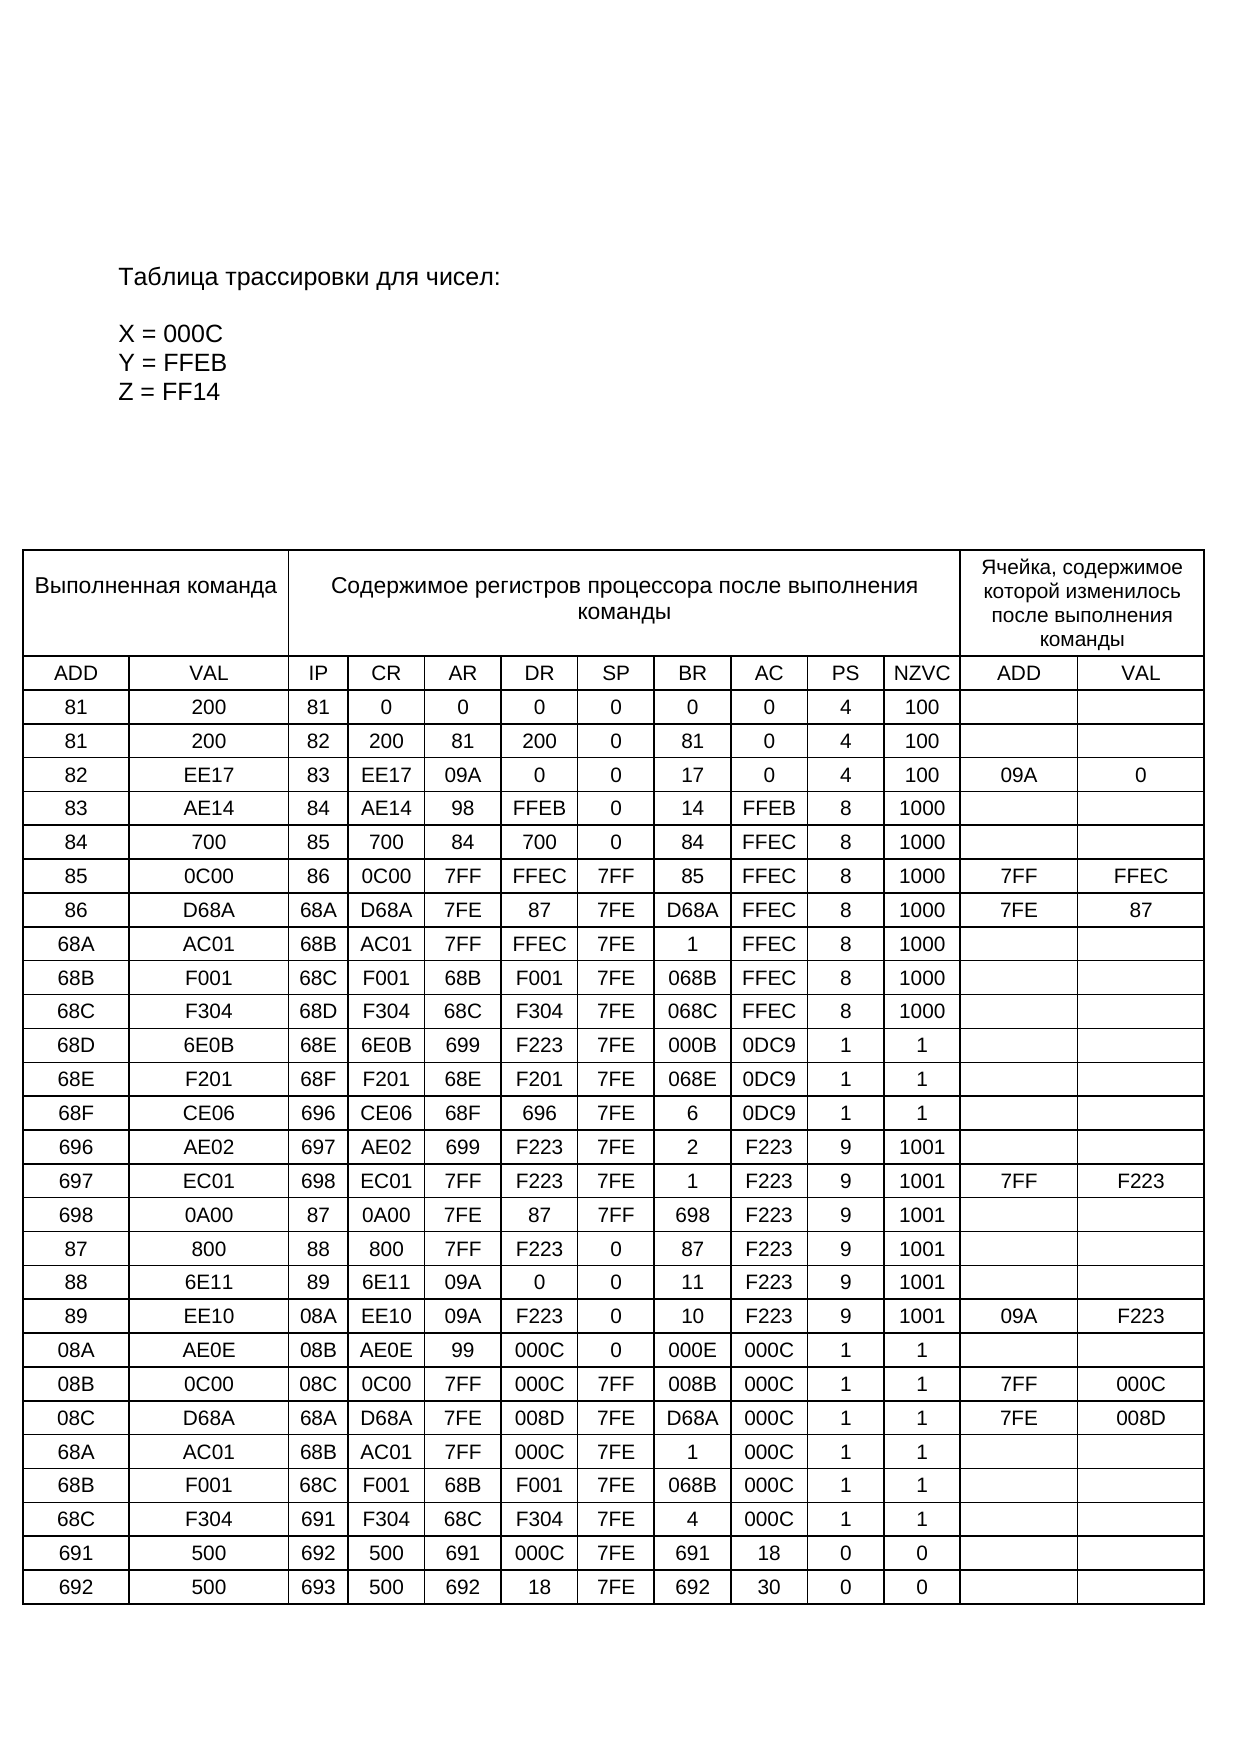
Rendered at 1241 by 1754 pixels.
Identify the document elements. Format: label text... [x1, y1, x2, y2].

table_cell [1078, 1334, 1203, 1366]
table_cell 4 [808, 725, 883, 757]
table_cell 86 [289, 860, 347, 892]
table_cell 700 [349, 826, 424, 858]
table_cell 08C [24, 1402, 128, 1434]
table_cell F223 [502, 1165, 577, 1197]
table_cell 500 [130, 1571, 288, 1603]
table_cell [1078, 691, 1203, 723]
table_cell 68F [289, 1063, 347, 1095]
text Y = FFEB [118, 348, 1122, 377]
table_cell 1000 [885, 860, 959, 892]
table_cell NZVC [885, 657, 959, 689]
table_cell 9 [808, 1165, 883, 1197]
table_cell 7FE [961, 894, 1077, 926]
table_cell 9 [808, 1232, 883, 1264]
table_cell 89 [24, 1300, 128, 1332]
table_cell 68B [24, 961, 128, 994]
table_cell 1 [808, 1334, 883, 1366]
table_cell CR [349, 657, 424, 689]
table_cell 7FE [425, 894, 500, 926]
table_cell 68B [289, 928, 347, 960]
table_cell 7FE [961, 1402, 1077, 1434]
table_cell 7FF [578, 1368, 653, 1400]
table_cell [1078, 1232, 1203, 1264]
table_cell 0 [1078, 758, 1203, 791]
table_cell 700 [130, 826, 288, 858]
table_cell 10 [655, 1300, 730, 1332]
table_cell 068C [655, 995, 730, 1027]
table_cell 1 [655, 1165, 730, 1197]
table_cell [1078, 826, 1203, 858]
table_cell [961, 725, 1077, 757]
table_cell 8 [808, 826, 883, 858]
table_cell 692 [425, 1571, 500, 1603]
table_cell CE06 [130, 1097, 288, 1129]
table_cell 693 [289, 1571, 347, 1603]
table_cell 68E [289, 1029, 347, 1061]
table_cell 1 [808, 1469, 883, 1501]
table_cell FFEC [732, 894, 807, 926]
table_cell 1001 [885, 1232, 959, 1264]
table_cell [1078, 1029, 1203, 1061]
table_cell 18 [732, 1537, 807, 1569]
table_cell 800 [130, 1232, 288, 1264]
table_cell FFEC [732, 961, 807, 994]
table_cell 17 [655, 758, 730, 791]
table_cell 1 [885, 1029, 959, 1061]
table_cell 697 [289, 1131, 347, 1163]
table_cell 4 [808, 758, 883, 791]
table_cell EC01 [130, 1165, 288, 1197]
table_cell VAL [1078, 657, 1203, 689]
table_cell 0 [578, 1300, 653, 1332]
table_cell 0 [578, 1334, 653, 1366]
table_cell 1 [655, 928, 730, 960]
table_cell [1078, 1063, 1203, 1095]
table_cell 698 [24, 1198, 128, 1231]
table_cell F223 [502, 1029, 577, 1061]
table_cell 85 [289, 826, 347, 858]
table_cell 68C [425, 1503, 500, 1535]
table_cell 500 [349, 1571, 424, 1603]
table_cell 1000 [885, 995, 959, 1027]
table_cell AR [425, 657, 500, 689]
table_cell F223 [502, 1131, 577, 1163]
table_cell 98 [425, 792, 500, 824]
table_cell [961, 1097, 1077, 1129]
table_cell F223 [732, 1266, 807, 1298]
table_cell [961, 1063, 1077, 1095]
table_cell 68A [289, 1402, 347, 1434]
table_cell 0 [578, 1232, 653, 1264]
table_cell 88 [24, 1266, 128, 1298]
table_cell 89 [289, 1266, 347, 1298]
table_cell F223 [732, 1198, 807, 1231]
table_cell 000C [502, 1368, 577, 1400]
table_cell EE17 [349, 758, 424, 791]
table_cell F201 [130, 1063, 288, 1095]
table_cell 68C [425, 995, 500, 1027]
table_cell 7FF [425, 1435, 500, 1468]
table_cell 81 [425, 725, 500, 757]
table_cell 7FF [425, 1368, 500, 1400]
table_cell 699 [425, 1131, 500, 1163]
table_cell [961, 1232, 1077, 1264]
table_cell 000C [502, 1334, 577, 1366]
table_cell EE17 [130, 758, 288, 791]
table_cell AC01 [349, 928, 424, 960]
table_cell 68F [425, 1097, 500, 1129]
table_cell 2 [655, 1131, 730, 1163]
table_cell 7FE [578, 995, 653, 1027]
table_cell AC [732, 657, 807, 689]
table_cell F001 [130, 1469, 288, 1501]
table_cell 1 [885, 1334, 959, 1366]
table_cell [961, 691, 1077, 723]
table_cell [961, 1435, 1077, 1468]
table_cell [961, 1537, 1077, 1569]
table_cell 691 [655, 1537, 730, 1569]
table_cell 0 [578, 1266, 653, 1298]
table_cell AC01 [130, 928, 288, 960]
table_cell 000C [1078, 1368, 1203, 1400]
table_cell 7FE [578, 1097, 653, 1129]
table_cell 9 [808, 1266, 883, 1298]
table_cell 99 [425, 1334, 500, 1366]
table_cell 1001 [885, 1165, 959, 1197]
table_cell FFEC [732, 995, 807, 1027]
table_cell EE10 [349, 1300, 424, 1332]
table_cell ADD [24, 657, 128, 689]
table_cell 68D [289, 995, 347, 1027]
table_cell 1 [885, 1469, 959, 1501]
table_cell 698 [655, 1198, 730, 1231]
table_cell 7FE [578, 1165, 653, 1197]
table_cell 000C [732, 1334, 807, 1366]
table_header Выполненная команда [24, 551, 288, 655]
table_cell [1078, 1435, 1203, 1468]
table_cell 8 [808, 894, 883, 926]
table_header Ячейка, содержимое которой изменилось после выполнения команды [961, 551, 1203, 655]
table_cell 1000 [885, 826, 959, 858]
table_cell [961, 1469, 1077, 1501]
table_cell D68A [655, 1402, 730, 1434]
table_cell 692 [24, 1571, 128, 1603]
table_cell 1 [808, 1368, 883, 1400]
table_cell [1078, 1503, 1203, 1535]
table_cell 8 [808, 928, 883, 960]
table_cell 87 [24, 1232, 128, 1264]
table_cell 691 [289, 1503, 347, 1535]
table_cell 68B [24, 1469, 128, 1501]
table_cell 7FE [425, 1198, 500, 1231]
table_cell [961, 1503, 1077, 1535]
table_cell FFEC [732, 826, 807, 858]
table_cell 1000 [885, 894, 959, 926]
table_cell AC01 [130, 1435, 288, 1468]
table_cell 14 [655, 792, 730, 824]
table_cell FFEC [1078, 860, 1203, 892]
table_cell 0 [502, 691, 577, 723]
table_cell 0 [732, 758, 807, 791]
table_cell [1078, 1537, 1203, 1569]
table_cell 7FE [578, 1131, 653, 1163]
table_cell 09A [961, 758, 1077, 791]
table_cell 691 [24, 1537, 128, 1569]
table_cell 1 [808, 1503, 883, 1535]
table_cell 699 [425, 1029, 500, 1061]
table_cell 1 [808, 1063, 883, 1095]
table_cell PS [808, 657, 883, 689]
table_cell 200 [502, 725, 577, 757]
table_cell 83 [289, 758, 347, 791]
table_cell [961, 961, 1077, 994]
table_cell 30 [732, 1571, 807, 1603]
table_cell AE0E [349, 1334, 424, 1366]
table_cell 696 [502, 1097, 577, 1129]
table_cell 7FE [578, 1435, 653, 1468]
table_cell 691 [425, 1537, 500, 1569]
table_cell AE02 [349, 1131, 424, 1163]
table_cell 1 [808, 1402, 883, 1434]
table_cell 068B [655, 1469, 730, 1501]
table_cell 6E0B [130, 1029, 288, 1061]
table_cell 7FE [578, 1571, 653, 1603]
table_cell 000C [732, 1368, 807, 1400]
table_cell SP [578, 657, 653, 689]
table_cell 7FE [578, 1402, 653, 1434]
table_cell 0A00 [349, 1198, 424, 1231]
table_cell 000C [732, 1402, 807, 1434]
table_cell 068B [655, 961, 730, 994]
table_cell 68B [425, 1469, 500, 1501]
table_cell 7FE [425, 1402, 500, 1434]
table_cell 500 [130, 1537, 288, 1569]
table_cell 81 [655, 725, 730, 757]
table_cell 68D [24, 1029, 128, 1061]
table_cell VAL [130, 657, 288, 689]
table_header Содержимое регистров процессора после выполнения команды [289, 551, 959, 655]
table_cell 7FE [578, 1503, 653, 1535]
table_cell 9 [808, 1198, 883, 1231]
table_cell F201 [349, 1063, 424, 1095]
table_cell FFEC [732, 860, 807, 892]
table_cell 0DC9 [732, 1063, 807, 1095]
table_cell 9 [808, 1131, 883, 1163]
table_cell F223 [732, 1232, 807, 1264]
table_cell 1001 [885, 1131, 959, 1163]
table_cell 692 [289, 1537, 347, 1569]
table_cell F304 [130, 995, 288, 1027]
table_cell 88 [289, 1232, 347, 1264]
table_cell [1078, 725, 1203, 757]
table_cell 0 [502, 1266, 577, 1298]
table_cell 0 [732, 691, 807, 723]
table_cell [1078, 961, 1203, 994]
table_cell 82 [24, 758, 128, 791]
table_cell 1 [885, 1503, 959, 1535]
table_cell [1078, 1097, 1203, 1129]
table_cell 87 [502, 894, 577, 926]
table_cell 0 [425, 691, 500, 723]
table_cell 1001 [885, 1198, 959, 1231]
table_cell 7FF [425, 1165, 500, 1197]
text X = 000C [118, 319, 1122, 348]
table_cell 08A [289, 1300, 347, 1332]
table_cell F223 [502, 1232, 577, 1264]
table_cell F223 [1078, 1165, 1203, 1197]
table_cell 84 [425, 826, 500, 858]
table_cell 0C00 [130, 1368, 288, 1400]
table_cell 81 [24, 691, 128, 723]
table_cell 7FF [578, 1198, 653, 1231]
table_cell F001 [349, 961, 424, 994]
table_cell 0 [578, 792, 653, 824]
table_cell 7FF [961, 1368, 1077, 1400]
table_cell 87 [289, 1198, 347, 1231]
table_cell AC01 [349, 1435, 424, 1468]
table_cell 0 [655, 691, 730, 723]
table_cell F201 [502, 1063, 577, 1095]
table_cell 700 [502, 826, 577, 858]
table_cell 200 [349, 725, 424, 757]
table_cell D68A [349, 894, 424, 926]
table_cell FFEB [502, 792, 577, 824]
table_cell 0 [808, 1571, 883, 1603]
table_cell EE10 [130, 1300, 288, 1332]
table_cell 692 [655, 1571, 730, 1603]
table_cell 09A [425, 1300, 500, 1332]
table_cell 000C [732, 1435, 807, 1468]
table_cell 100 [885, 691, 959, 723]
table_cell 68A [24, 928, 128, 960]
table_cell 68C [24, 1503, 128, 1535]
table_cell D68A [130, 1402, 288, 1434]
table_cell 008D [502, 1402, 577, 1434]
table_cell 800 [349, 1232, 424, 1264]
table_cell [961, 1571, 1077, 1603]
table_cell 7FE [578, 961, 653, 994]
table_cell D68A [349, 1402, 424, 1434]
table_cell 7FE [578, 1537, 653, 1569]
table_cell 86 [24, 894, 128, 926]
table_cell F223 [732, 1300, 807, 1332]
table_cell DR [502, 657, 577, 689]
table_cell 81 [24, 725, 128, 757]
table_cell FFEC [732, 928, 807, 960]
table_cell F223 [732, 1165, 807, 1197]
table_cell [961, 1334, 1077, 1366]
table_cell 85 [24, 860, 128, 892]
text Таблица трассировки для чисел: [118, 262, 1122, 291]
table_cell [1078, 928, 1203, 960]
table_cell [1078, 792, 1203, 824]
table_cell CE06 [349, 1097, 424, 1129]
table_cell 0 [808, 1537, 883, 1569]
table_cell F223 [502, 1300, 577, 1332]
table_cell 4 [655, 1503, 730, 1535]
table_cell 1001 [885, 1300, 959, 1332]
table_cell F001 [349, 1469, 424, 1501]
table_cell 85 [655, 860, 730, 892]
table_cell 68A [289, 894, 347, 926]
table_cell 1001 [885, 1266, 959, 1298]
table_cell 0 [578, 826, 653, 858]
table_cell 000C [732, 1503, 807, 1535]
table_cell [961, 1029, 1077, 1061]
table_cell 1000 [885, 928, 959, 960]
table_cell 6 [655, 1097, 730, 1129]
table_cell [1078, 995, 1203, 1027]
table_cell [961, 995, 1077, 1027]
table_cell 82 [289, 725, 347, 757]
table_cell 000C [502, 1435, 577, 1468]
table_cell [961, 1266, 1077, 1298]
table_cell 8 [808, 860, 883, 892]
table_cell 68E [425, 1063, 500, 1095]
table_cell 7FF [425, 928, 500, 960]
table_cell [961, 1131, 1077, 1163]
table_cell 7FE [578, 1029, 653, 1061]
table_cell F304 [349, 995, 424, 1027]
table_cell F223 [1078, 1300, 1203, 1332]
table_cell F001 [502, 961, 577, 994]
table_cell AE02 [130, 1131, 288, 1163]
table_cell [1078, 1131, 1203, 1163]
table_cell 08B [289, 1334, 347, 1366]
table_cell 1 [808, 1029, 883, 1061]
table_cell 200 [130, 725, 288, 757]
table_cell 68C [24, 995, 128, 1027]
table_cell 1000 [885, 961, 959, 994]
table_cell [1078, 1198, 1203, 1231]
table_cell 87 [1078, 894, 1203, 926]
table_cell 000C [502, 1537, 577, 1569]
table_cell 0C00 [349, 1368, 424, 1400]
table_cell D68A [655, 894, 730, 926]
table_cell 4 [808, 691, 883, 723]
table_cell F304 [130, 1503, 288, 1535]
table_cell 84 [24, 826, 128, 858]
table_cell 696 [24, 1131, 128, 1163]
table_cell 9 [808, 1300, 883, 1332]
table_cell 84 [655, 826, 730, 858]
table_cell 0DC9 [732, 1097, 807, 1129]
table_cell 008B [655, 1368, 730, 1400]
table_cell 81 [289, 691, 347, 723]
table_cell 1 [885, 1402, 959, 1434]
table_cell F001 [502, 1469, 577, 1501]
table_cell ADD [961, 657, 1077, 689]
table_cell 8 [808, 792, 883, 824]
table_cell IP [289, 657, 347, 689]
table_cell 068E [655, 1063, 730, 1095]
table_cell 0DC9 [732, 1029, 807, 1061]
table_cell 000B [655, 1029, 730, 1061]
table_cell 0 [349, 691, 424, 723]
table_cell 87 [655, 1232, 730, 1264]
table_cell 0 [502, 758, 577, 791]
table_cell 7FE [578, 1063, 653, 1095]
table_cell AE0E [130, 1334, 288, 1366]
table_cell [961, 1198, 1077, 1231]
table_cell 68B [425, 961, 500, 994]
table_cell EC01 [349, 1165, 424, 1197]
table_cell 000E [655, 1334, 730, 1366]
table_cell 7FE [578, 928, 653, 960]
table_cell 8 [808, 961, 883, 994]
table_cell FFEC [502, 860, 577, 892]
table_cell 68F [24, 1097, 128, 1129]
table_cell 08C [289, 1368, 347, 1400]
table_cell 1000 [885, 792, 959, 824]
table_cell 68C [289, 961, 347, 994]
table_cell BR [655, 657, 730, 689]
table_cell 09A [961, 1300, 1077, 1332]
table_cell 1 [808, 1097, 883, 1129]
table_cell 0 [578, 725, 653, 757]
table_cell 7FE [578, 1469, 653, 1501]
table_cell FFEB [732, 792, 807, 824]
table_cell [1078, 1266, 1203, 1298]
table_cell 1 [885, 1435, 959, 1468]
table_cell 0C00 [349, 860, 424, 892]
table_cell 87 [502, 1198, 577, 1231]
table_cell 100 [885, 725, 959, 757]
table_cell 7FF [961, 1165, 1077, 1197]
table_cell 09A [425, 758, 500, 791]
table_cell 09A [425, 1266, 500, 1298]
table_cell F001 [130, 961, 288, 994]
table_cell 697 [24, 1165, 128, 1197]
table_cell 0C00 [130, 860, 288, 892]
table_cell 18 [502, 1571, 577, 1603]
table_cell 11 [655, 1266, 730, 1298]
table_cell 698 [289, 1165, 347, 1197]
table_cell D68A [130, 894, 288, 926]
table_cell 08B [24, 1368, 128, 1400]
table_cell 7FF [961, 860, 1077, 892]
table_cell 696 [289, 1097, 347, 1129]
table_cell [961, 792, 1077, 824]
table_cell 7FE [578, 894, 653, 926]
text Z = FF14 [118, 377, 1122, 406]
table_cell AE14 [130, 792, 288, 824]
table_cell 7FF [425, 860, 500, 892]
table_cell 200 [130, 691, 288, 723]
table_cell F223 [732, 1131, 807, 1163]
table_cell 1 [885, 1063, 959, 1095]
table_cell 1 [885, 1368, 959, 1400]
table_cell F304 [349, 1503, 424, 1535]
table_cell 68E [24, 1063, 128, 1095]
table_cell 1 [808, 1435, 883, 1468]
table_cell 6E0B [349, 1029, 424, 1061]
table_cell 08A [24, 1334, 128, 1366]
table_cell 1 [885, 1097, 959, 1129]
table_cell [961, 826, 1077, 858]
table_cell 100 [885, 758, 959, 791]
table_cell 0 [885, 1571, 959, 1603]
table_cell 1 [655, 1435, 730, 1468]
table_cell 68C [289, 1469, 347, 1501]
table_cell 8 [808, 995, 883, 1027]
table_cell F304 [502, 995, 577, 1027]
table_cell 008D [1078, 1402, 1203, 1434]
table_cell 7FF [425, 1232, 500, 1264]
table_cell 6E11 [349, 1266, 424, 1298]
table_cell [1078, 1469, 1203, 1501]
table_cell 83 [24, 792, 128, 824]
table_cell 7FF [578, 860, 653, 892]
table_cell 0 [885, 1537, 959, 1569]
table_cell [961, 928, 1077, 960]
table_cell 0 [578, 691, 653, 723]
table_cell F304 [502, 1503, 577, 1535]
table_cell 500 [349, 1537, 424, 1569]
table_cell 0 [578, 758, 653, 791]
table_cell 68B [289, 1435, 347, 1468]
table_cell [1078, 1571, 1203, 1603]
table_cell 68A [24, 1435, 128, 1468]
table_cell 6E11 [130, 1266, 288, 1298]
table_cell FFEC [502, 928, 577, 960]
table_cell AE14 [349, 792, 424, 824]
table_cell 0 [732, 725, 807, 757]
table_cell 84 [289, 792, 347, 824]
table_cell 0A00 [130, 1198, 288, 1231]
table_cell 000C [732, 1469, 807, 1501]
